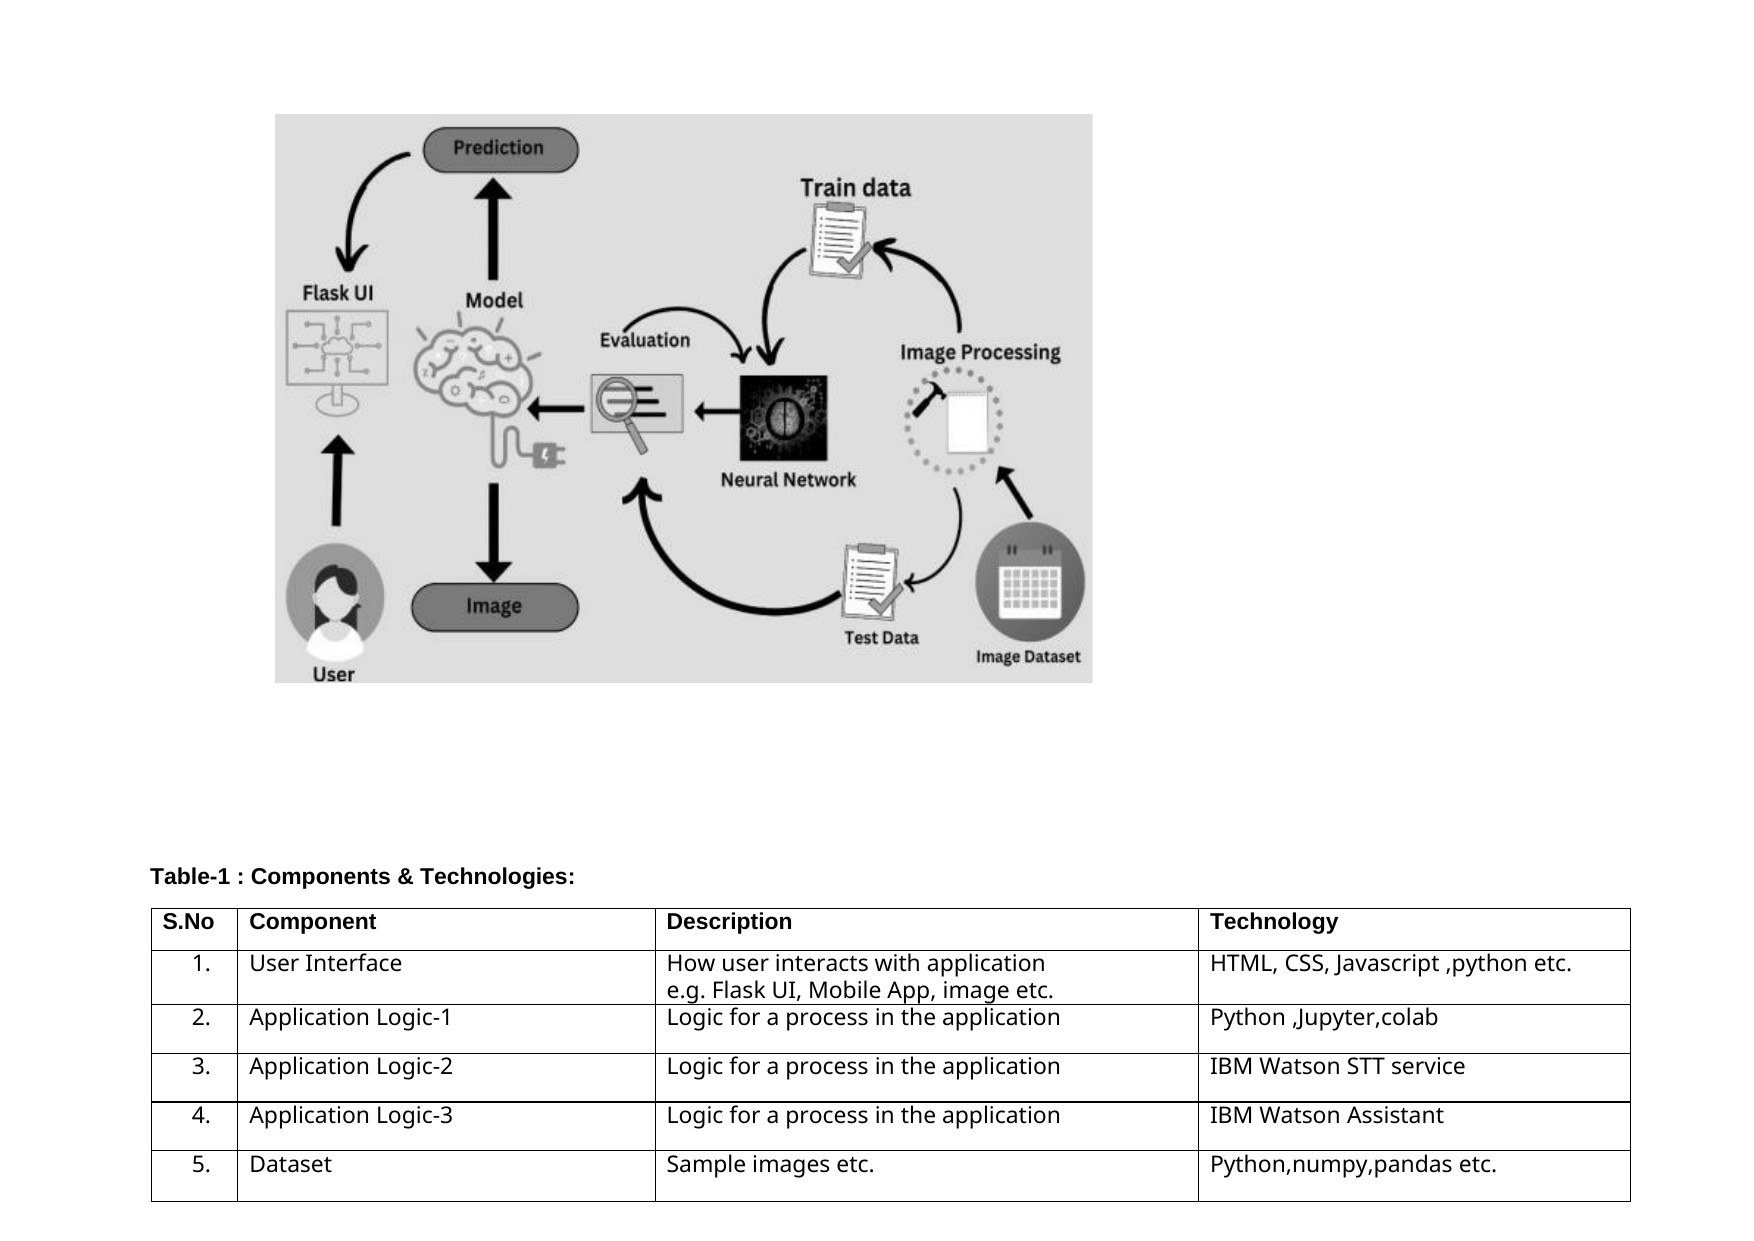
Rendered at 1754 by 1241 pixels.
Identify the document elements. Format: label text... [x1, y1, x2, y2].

table_cell 1. [152, 951, 237, 1004]
table_cell Logic for a process in the application [656, 1005, 1198, 1052]
table_cell User Interface [238, 951, 655, 1004]
picture [274, 114, 1093, 683]
table_cell Python,numpy,pandas etc. [1199, 1151, 1630, 1201]
table_header Description [656, 909, 1198, 949]
table_cell Application Logic-1 [238, 1005, 655, 1052]
table_cell 5. [152, 1151, 237, 1201]
table_cell HTML, CSS, Javascript ,python etc. [1199, 951, 1630, 1004]
table_cell Application Logic-2 [238, 1054, 655, 1101]
table_cell Dataset [238, 1151, 655, 1201]
table_cell IBM Watson STT service [1199, 1054, 1630, 1101]
table_cell Logic for a process in the application [656, 1103, 1198, 1150]
table_header S.No [152, 909, 237, 949]
table_cell Application Logic-3 [238, 1103, 655, 1150]
table_cell How user interacts with application e.g. Flask UI, Mobile App, image etc. [656, 951, 1198, 1004]
table_cell 3. [152, 1054, 237, 1101]
table_cell IBM Watson Assistant [1199, 1103, 1630, 1150]
table_cell Sample images etc. [656, 1151, 1198, 1201]
text Table-1 : Components & Technologies: [150, 863, 1675, 889]
table_header Component [238, 909, 655, 949]
table_cell Python ,Jupyter,colab [1199, 1005, 1630, 1052]
table_header Technology [1199, 909, 1630, 949]
table_cell 4. [152, 1103, 237, 1150]
table_cell 2. [152, 1005, 237, 1052]
table_cell Logic for a process in the application [656, 1054, 1198, 1101]
